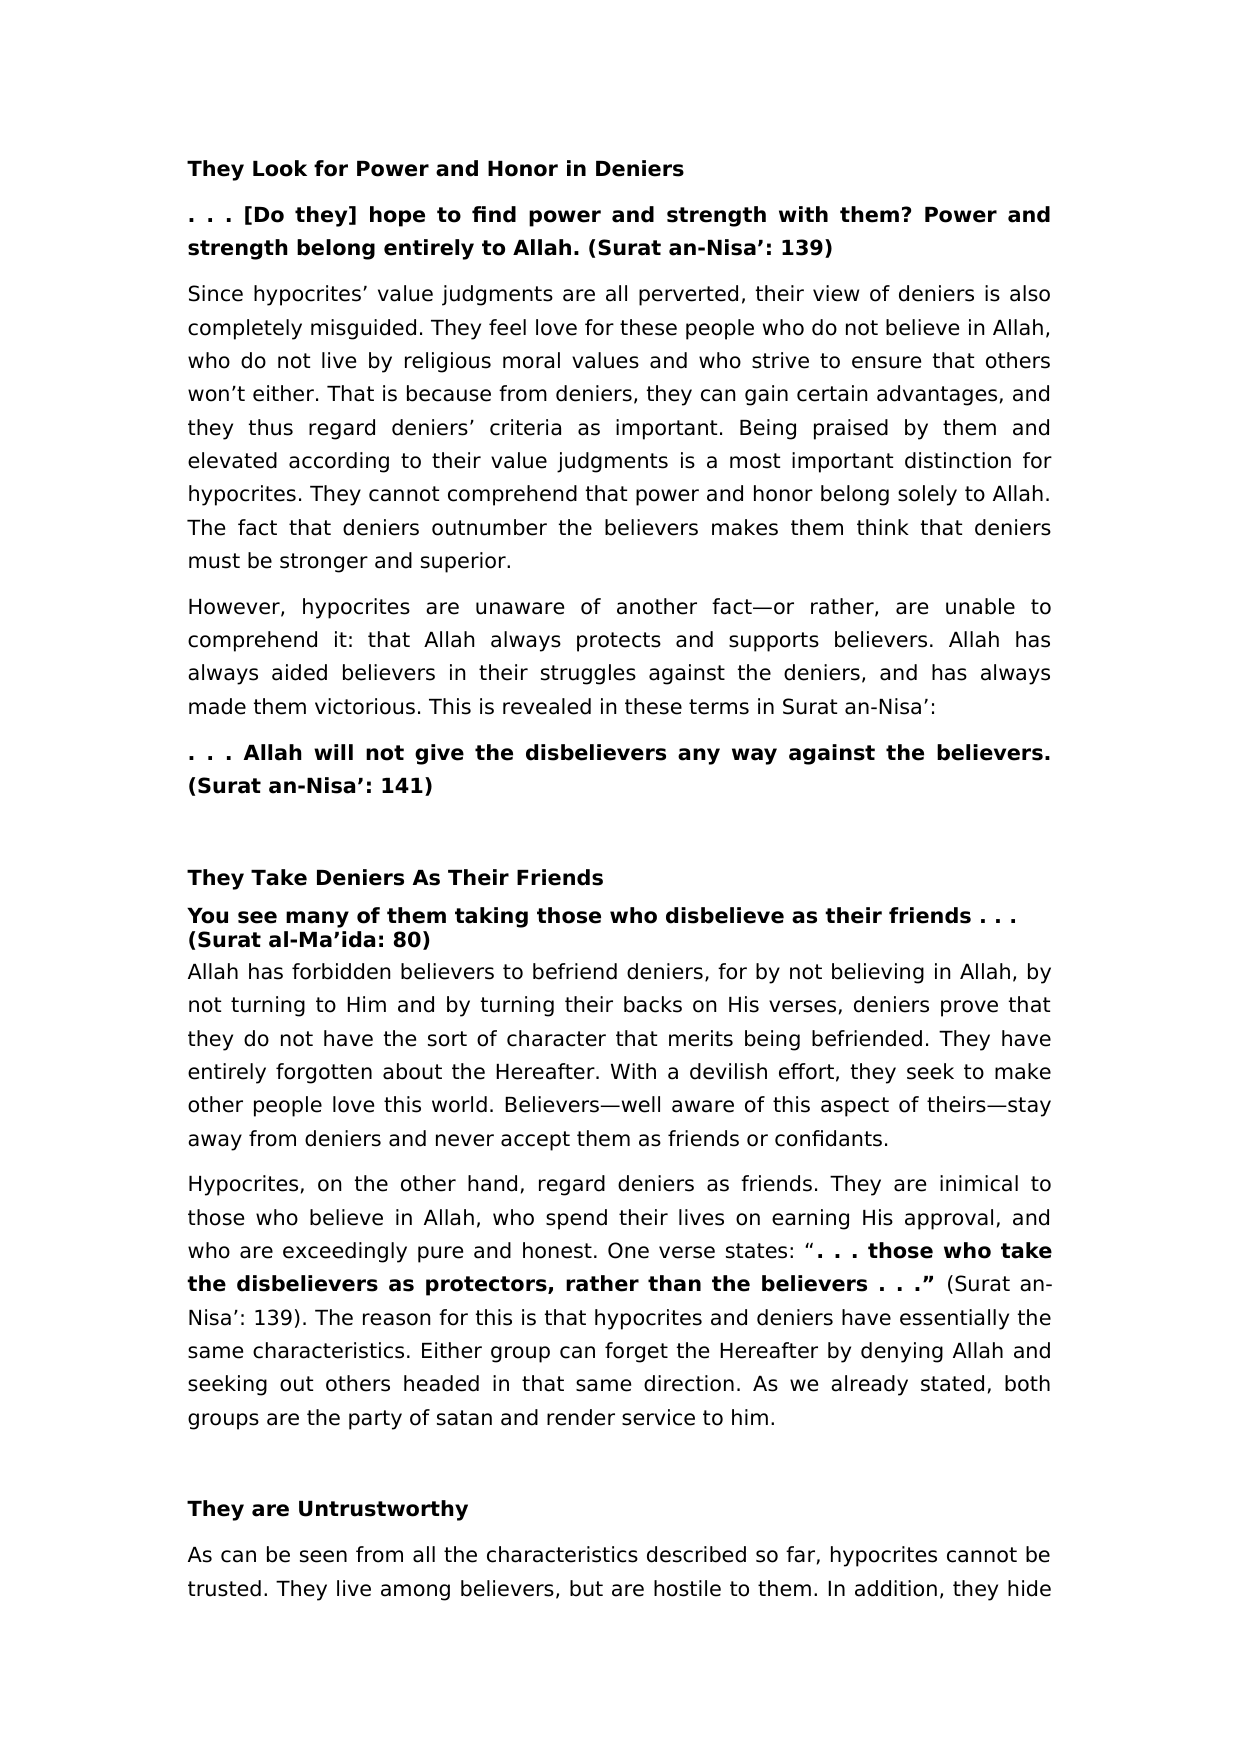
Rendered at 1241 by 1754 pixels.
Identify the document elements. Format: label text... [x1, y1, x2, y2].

subtitle They are Untrustworthy [187, 1490, 1053, 1523]
text . . . Allah will not give the disbelievers any way against the believers. (Surat an-Nisa’: 141) [187, 733, 1053, 800]
text Allah has forbidden believers to befriend deniers, for by not believing in Allah, by not turning to Him and by turning their backs on His verses, deniers prove that they do not have the sort of character that merits being befriended. They have entirely forgotten about the Hereafter. With a devilish effort, they seek to make other people love this world. Believers—well aware of this aspect of theirs—stay away from deniers and never accept them as friends or confidants. [187, 953, 1053, 1153]
text You see many of them taking those who disbelieve as their friends . . . (Surat al-Ma’ida: 80) [187, 904, 1053, 953]
text As can be seen from all the characteristics described so far, hypocrites cannot be trusted. They live among believers, but are hostile to them. In addition, they hide [187, 1536, 1053, 1603]
subtitle They Take Deniers As Their Friends [187, 858, 1053, 892]
text . . . [Do they] hope to find power and strength with them? Power and strength belong entirely to Allah. (Surat an-Nisa’: 139) [187, 196, 1053, 262]
subtitle They Look for Power and Honor in Deniers [187, 150, 1053, 183]
text However, hypocrites are unaware of another fact—or rather, are unable to comprehend it: that Allah always protects and supports believers. Allah has always aided believers in their struggles against the deniers, and has always made them victorious. This is revealed in these terms in Surat an-Nisa’: [187, 587, 1053, 721]
text Since hypocrites’ value judgments are all perverted, their view of deniers is also completely misguided. They feel love for these people who do not believe in Allah, who do not live by religious moral values and who strive to ensure that others won’t either. That is because from deniers, they can gain certain advantages, and they thus regard deniers’ criteria as important. Being praised by them and elevated according to their value judgments is a most important distinction for hypocrites. They cannot comprehend that power and honor belong solely to Allah. The fact that deniers outnumber the believers makes them think that deniers must be stronger and superior. [187, 275, 1053, 575]
text Hypocrites, on the other hand, regard deniers as friends. They are inimical to those who believe in Allah, who spend their lives on earning His approval, and who are exceedingly pure and honest. One verse states: “. . . those who take the disbelievers as protectors, rather than the believers . . .” (Surat an-Nisa’: 139). The reason for this is that hypocrites and deniers have essentially the same characteristics. Either group can forget the Hereafter by denying Allah and seeking out others headed in that same direction. As we already stated, both groups are the party of satan and render service to him. [187, 1165, 1053, 1432]
